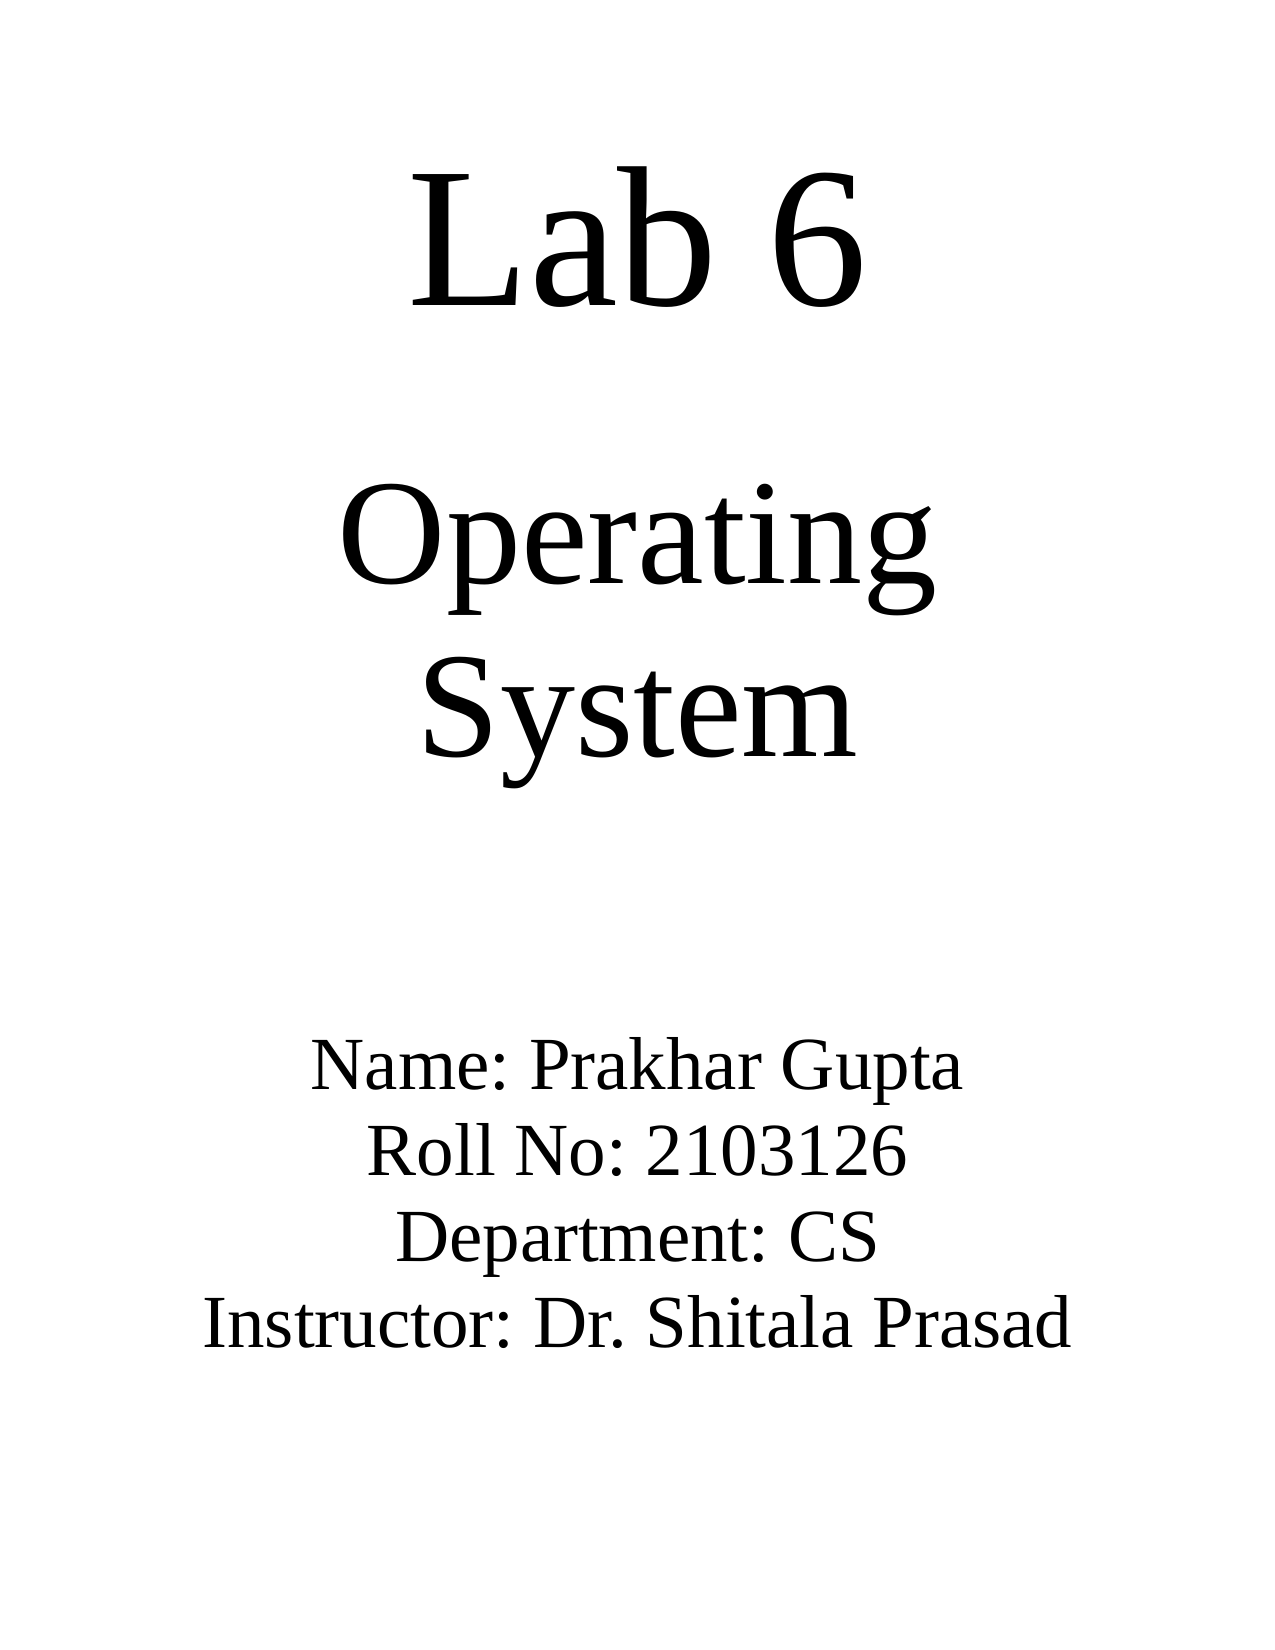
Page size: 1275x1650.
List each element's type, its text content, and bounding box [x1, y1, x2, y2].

text Instructor: Dr. Shitala Prasad [118, 1278, 1157, 1364]
text Name: Prakhar Gupta [118, 1019, 1157, 1105]
text Roll No: 2103126 [118, 1105, 1157, 1191]
text Department: CS [118, 1191, 1157, 1278]
text Lab 6 [118, 118, 1157, 348]
text Operating System [118, 444, 1157, 789]
